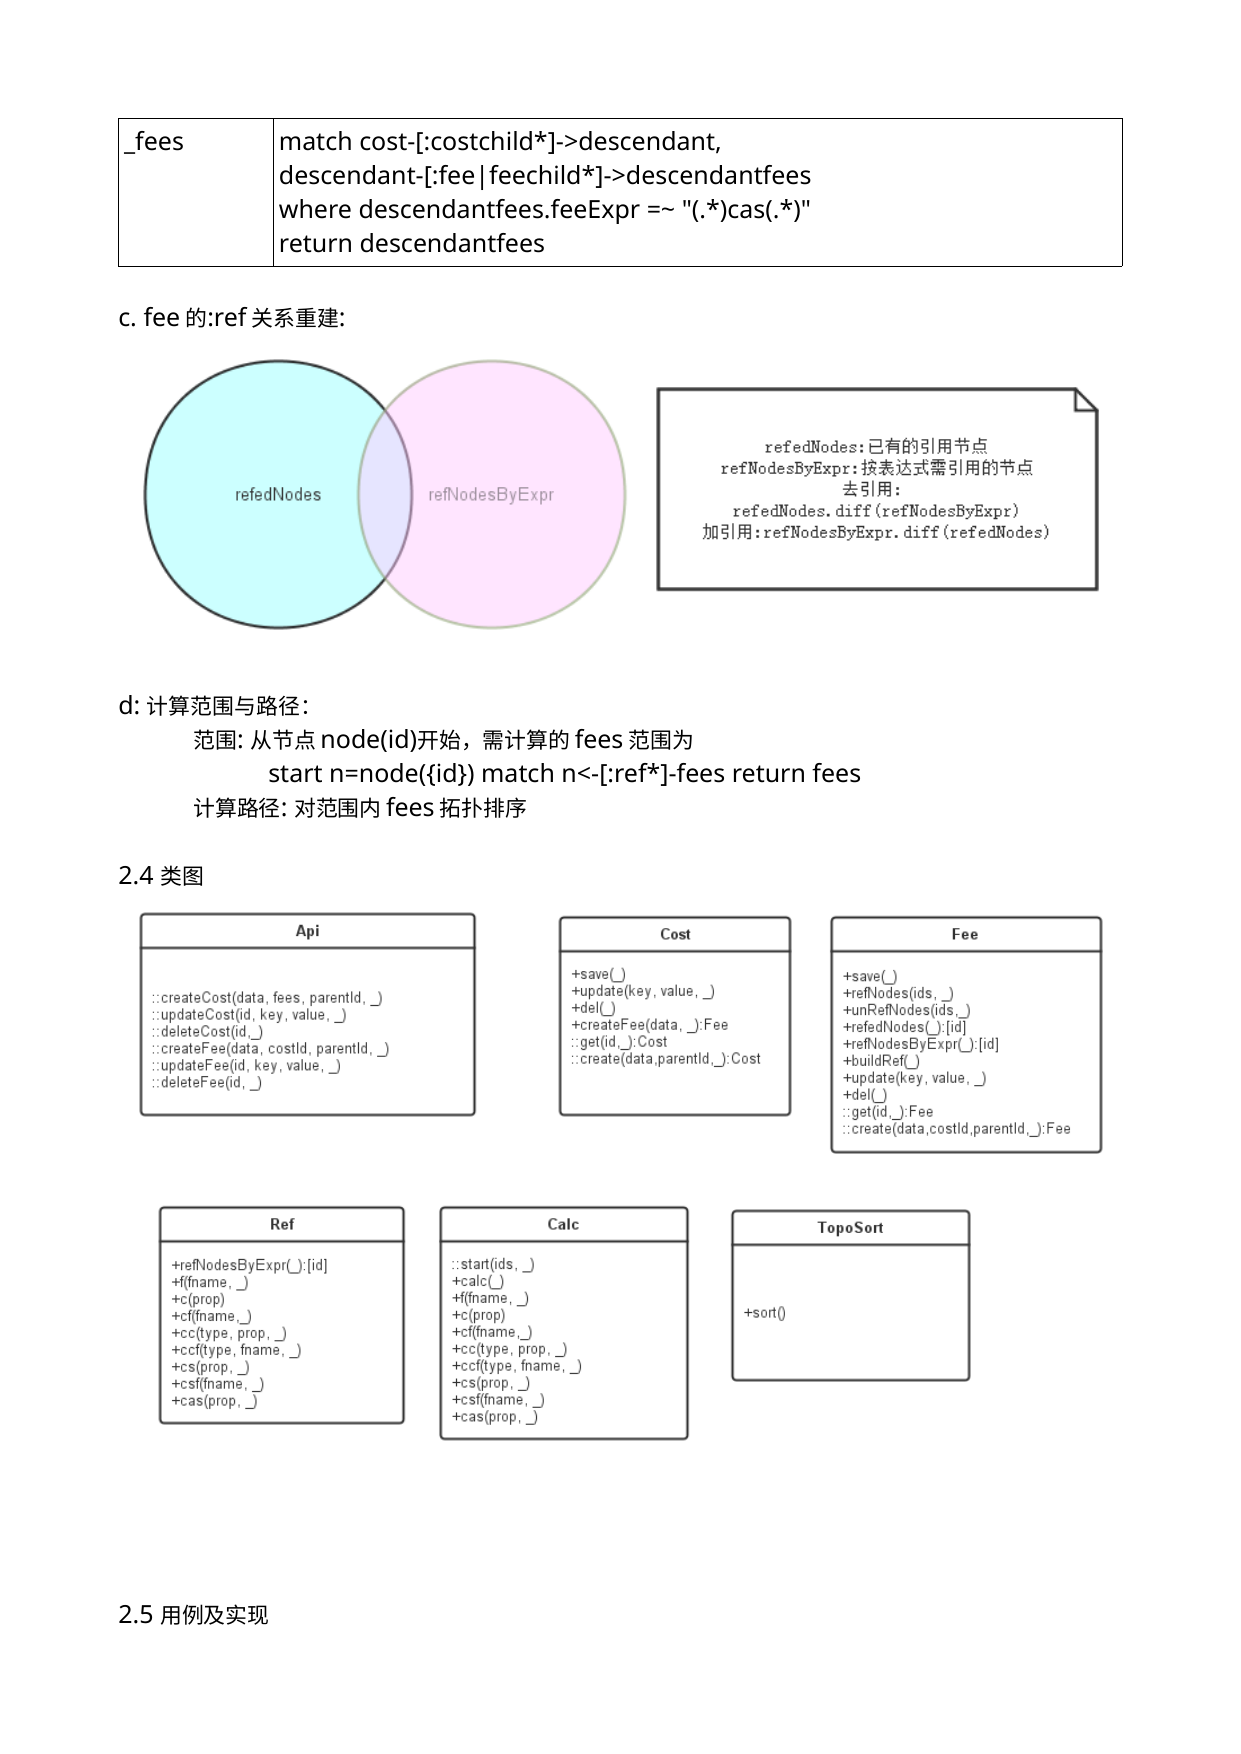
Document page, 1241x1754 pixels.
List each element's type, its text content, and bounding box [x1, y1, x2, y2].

text 计算路径: 对范围内fees拓扑排序 [118, 790, 1122, 824]
text 2.5 用例及实现 [118, 1597, 1122, 1631]
picture [118, 334, 1123, 654]
table_cell _fees [119, 119, 273, 266]
text start n=node({id}) match n<-[:ref*]-fees return fees [118, 756, 1122, 790]
text 2.4 类图 [118, 858, 1122, 892]
text c. fee的:ref关系重建: [118, 300, 1122, 334]
text 范围: 从节点node(id)开始，需计算的fees范围为 [118, 722, 1122, 756]
text d: 计算范围与路径： [118, 688, 1122, 722]
table_cell match cost-[:costchild*]->descendant, descendant-[:fee|feechild*]->descendantfees where descendantfees.feeExpr =~ "(.*)cas(.*)" return descendantfees [274, 119, 1122, 266]
picture [118, 892, 1123, 1461]
